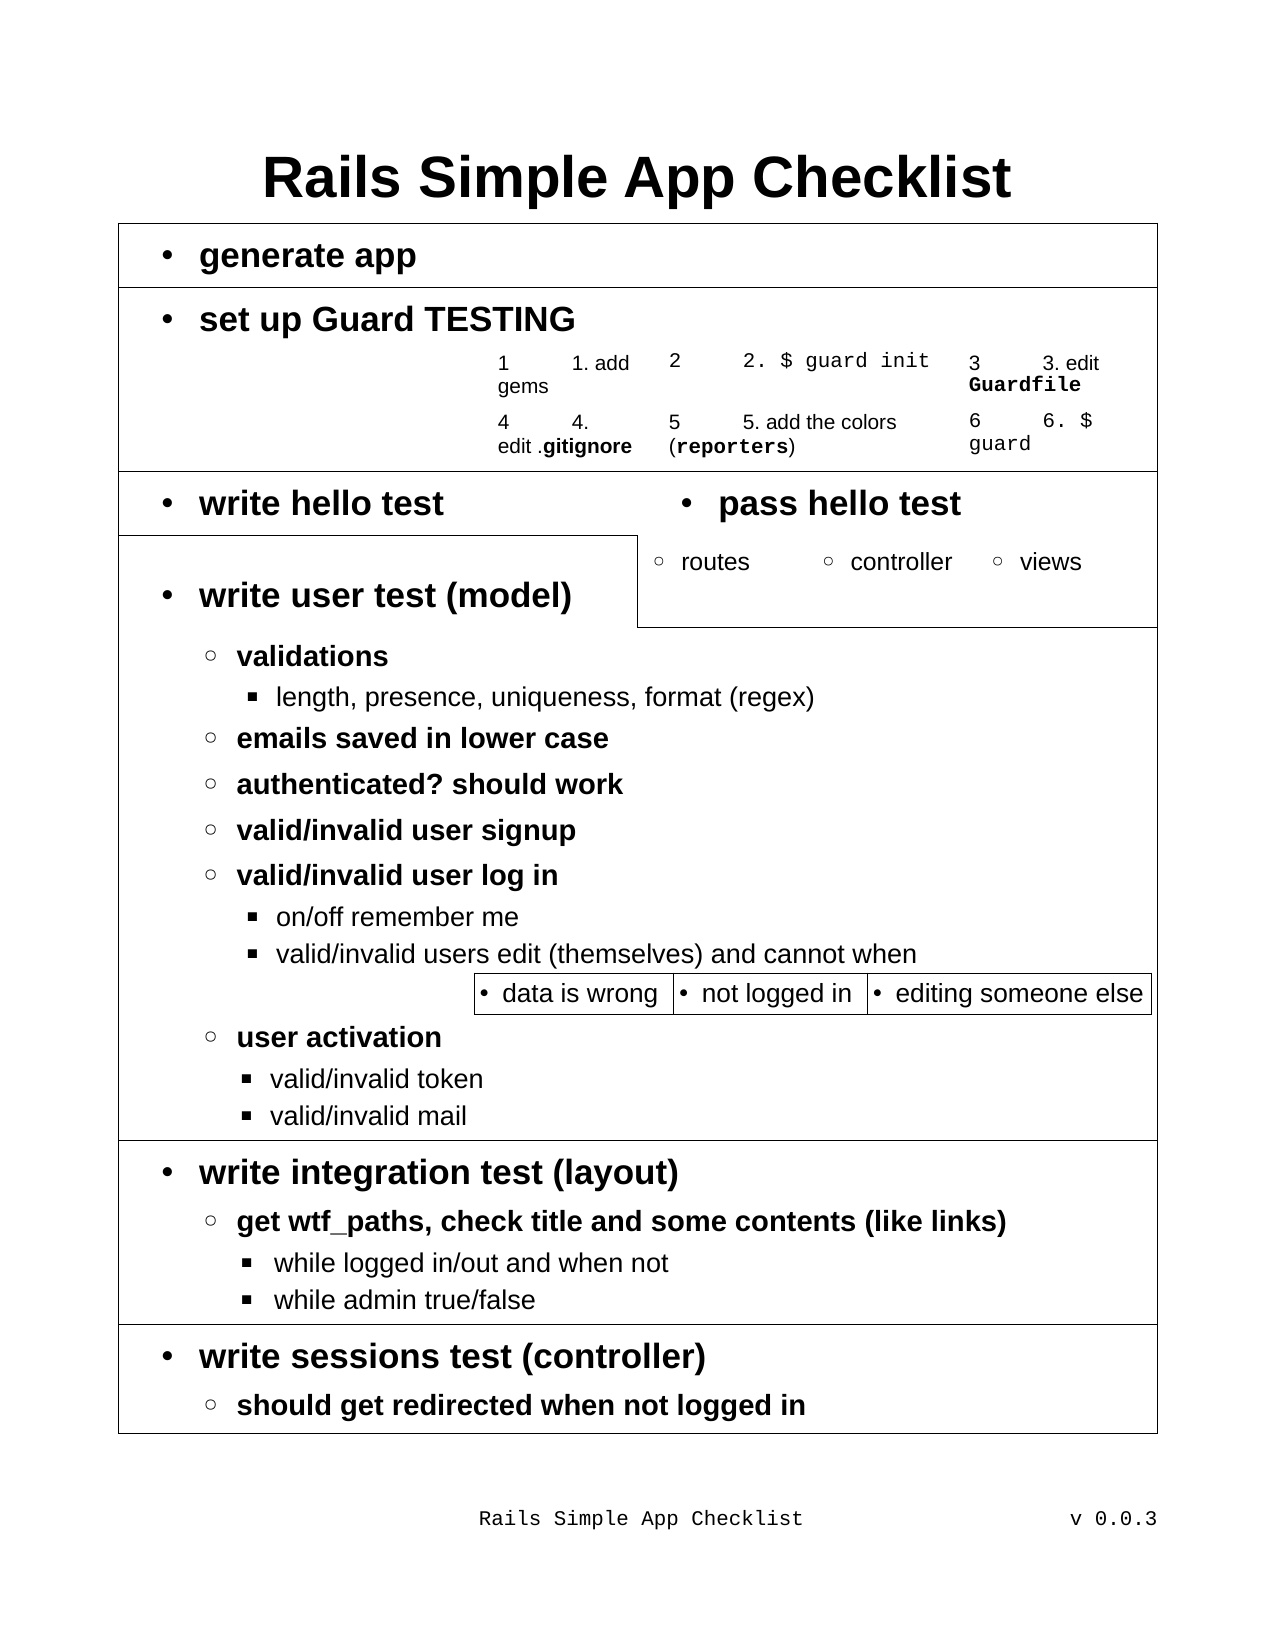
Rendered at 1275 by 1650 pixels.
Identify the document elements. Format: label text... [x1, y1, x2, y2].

table_cell 5. add the colors (reporters) [663, 404, 963, 465]
title Rails Simple App Checklist [118, 143, 1157, 210]
table_header generate app [119, 224, 1157, 287]
table_header 3. edit Guardfile [963, 345, 1151, 404]
table_cell [638, 535, 1157, 627]
table_cell validations length, presence, uniqueness, format (regex) emails saved in lower case authenticated? should work valid/invalid user signup valid/invalid user log in on/off remember me valid/invalid users edit (themselves) and cannot when user activation valid/invalid token valid/invalid mail [119, 627, 1157, 1140]
table_header controller [813, 541, 982, 581]
table_header not logged in [674, 974, 867, 1014]
table_cell set up Guard TESTING [119, 288, 1157, 471]
table_header editing someone else [868, 974, 1151, 1014]
table_cell 4. edit .gitignore [492, 404, 663, 465]
table_header views [982, 541, 1151, 581]
table_header 2. $ guard init [663, 345, 963, 404]
table_cell write user test (model) [119, 536, 637, 627]
table_cell write hello test [119, 472, 637, 535]
table_cell 6. $ guard [963, 404, 1151, 465]
table_cell write integration test (layout) get wtf_paths, check title and some contents (like links) while logged in/out and when not while admin true/false [119, 1141, 1157, 1324]
table_header routes [643, 541, 812, 581]
table_cell pass hello test [638, 472, 1157, 535]
table_header 1. add gems [492, 345, 663, 404]
table_cell write sessions test (controller) should get redirected when not logged in admin priviledges (destroy, users list) admin cannot get toggled by web [119, 1325, 1157, 1433]
table_header data is wrong [475, 974, 673, 1014]
